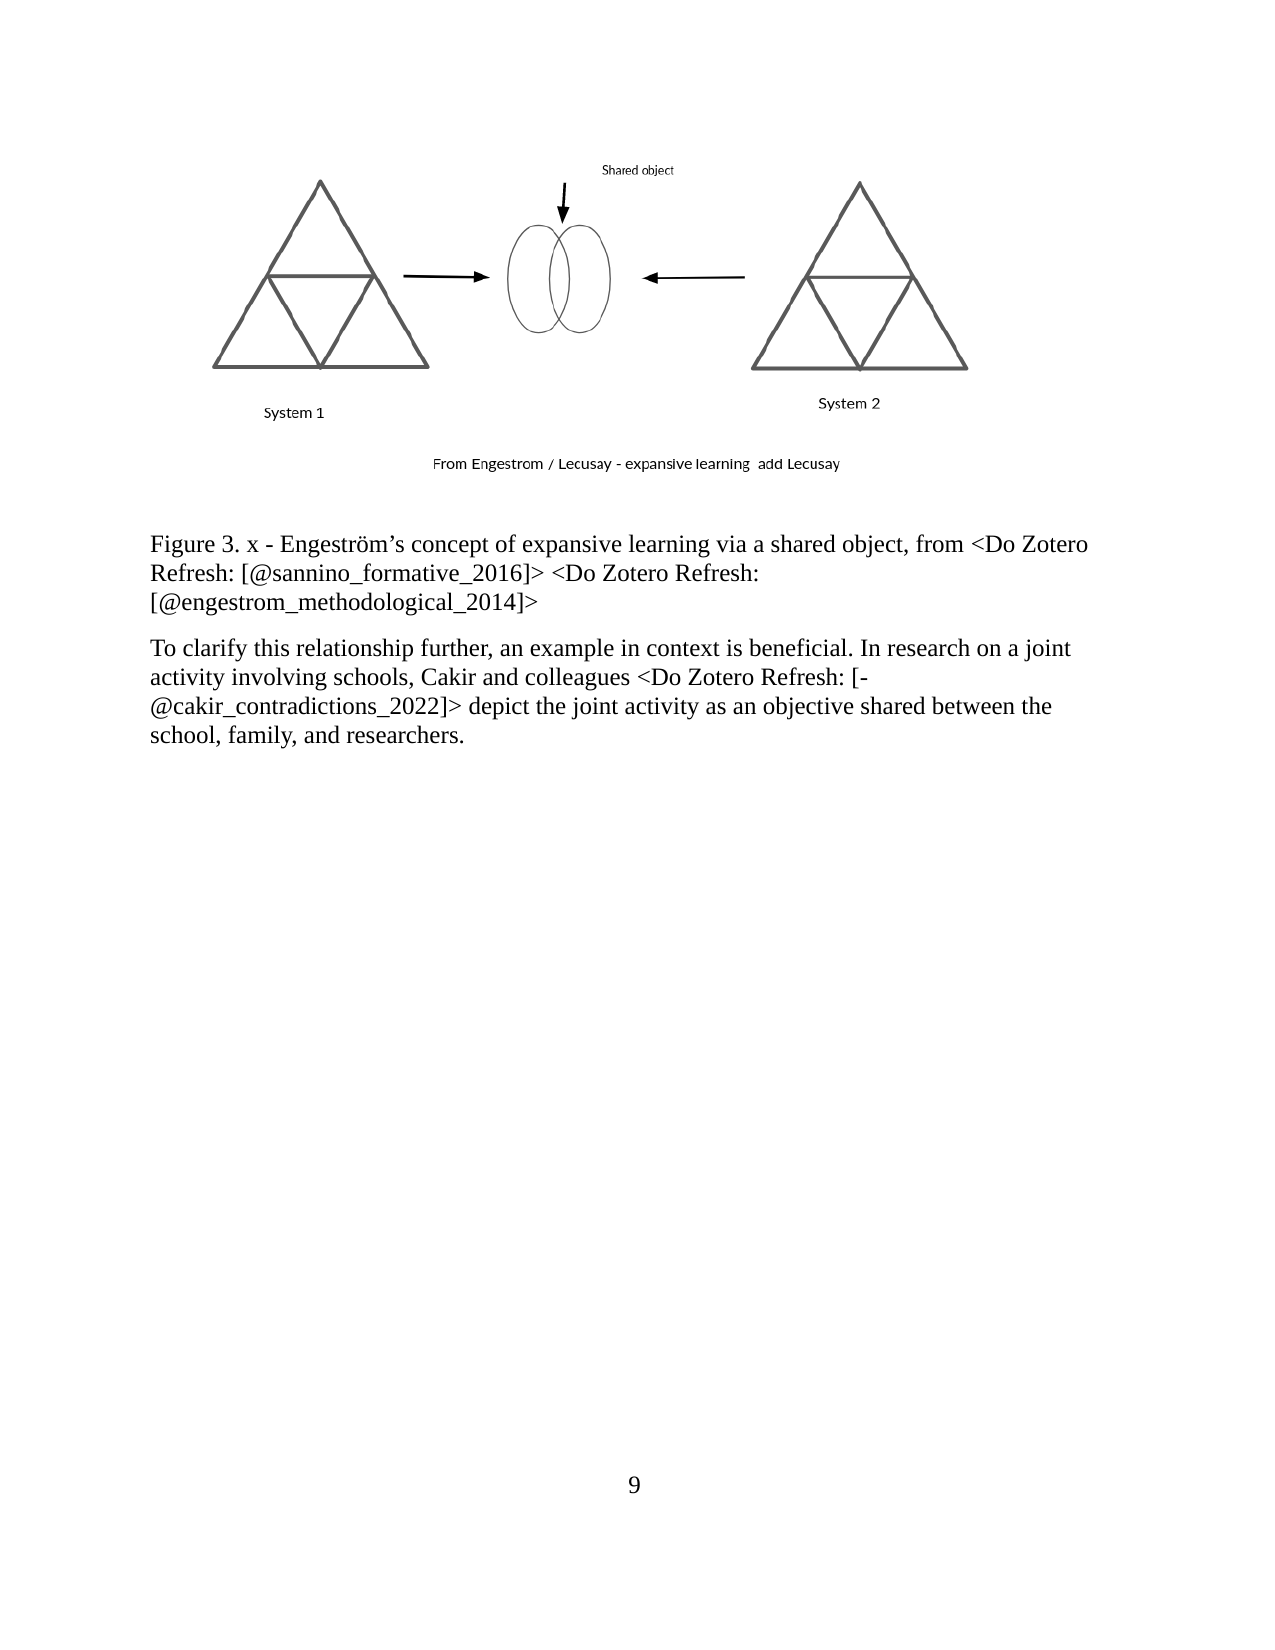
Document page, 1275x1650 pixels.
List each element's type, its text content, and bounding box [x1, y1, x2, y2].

text To clarify this relationship further, an example in context is beneficial. In research on a joint activity involving schools, Cakir and colleagues <Do Zotero Refresh: [-@cakir_contradictions_2022]> depict the joint activity as an objective shared between the school, family, and researchers. [150, 633, 1125, 748]
text Figure 3. x - Engeström’s concept of expansive learning via a shared object, from <Do Zotero Refresh: [@sannino_formative_2016]> <Do Zotero Refresh: [@engestrom_methodological_2014]> [150, 529, 1125, 616]
picture [150, 150, 1028, 512]
